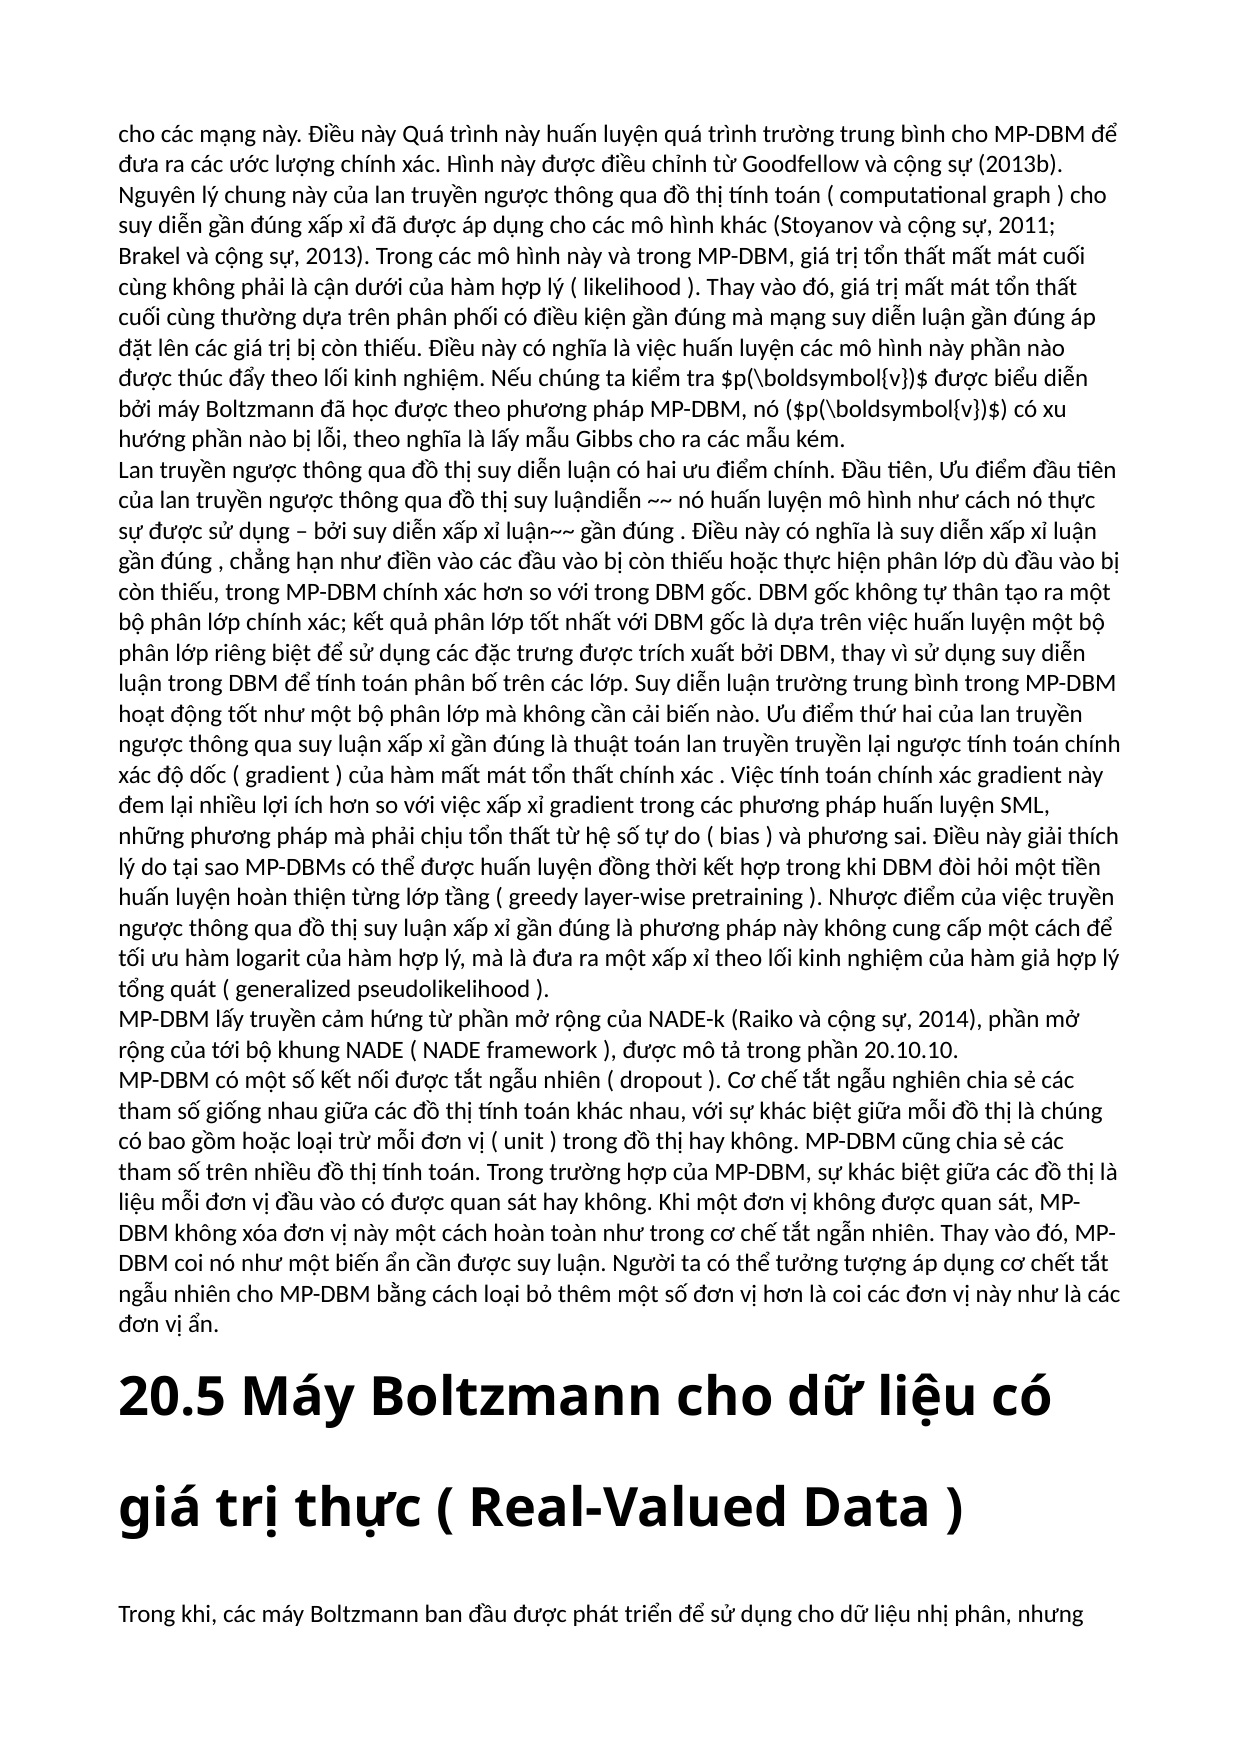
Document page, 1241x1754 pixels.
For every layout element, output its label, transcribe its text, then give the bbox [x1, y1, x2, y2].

text Nguyên lý chung này của lan truyền ngược thông qua đồ thị tính toán ( computational graph ) cho suy diễn gần đúng xấp xỉ đã được áp dụng cho các mô hình khác (Stoyanov và cộng sự, 2011; Brakel và cộng sự, 2013). Trong các mô hình này và trong MP-DBM, giá trị tổn thất mất mát cuối cùng không phải là cận dưới của hàm hợp lý ( likelihood ). Thay vào đó, giá trị mất mát tổn thất cuối cùng thường dựa trên phân phối có điều kiện gần đúng mà mạng suy diễn luận gần đúng áp đặt lên các giá trị bị còn thiếu. Điều này có nghĩa là việc huấn luyện các mô hình này phần nào được thúc đẩy theo lối kinh nghiệm. Nếu chúng ta kiểm tra $p(\boldsymbol{v})$ được biểu diễn bởi máy Boltzmann đã học được theo phương pháp MP-DBM, nó ($p(\boldsymbol{v})$) có xu hướng phần nào bị lỗi, theo nghĩa là lấy mẫu Gibbs cho ra các mẫu kém. [118, 179, 1122, 454]
text cho các mạng này. Điều này Quá trình này huấn luyện quá trình trường trung bình cho MP-DBM để đưa ra các ước lượng chính xác. Hình này được điều chỉnh từ Goodfellow và cộng sự (2013b). [118, 118, 1122, 179]
subtitle 20.5 Máy Boltzmann cho dữ liệu có giá trị thực ( Real-Valued Data ) [118, 1358, 1122, 1542]
text Lan truyền ngược thông qua đồ thị suy diễn luận có hai ưu điểm chính. Đầu tiên, Ưu điểm đầu tiên của lan truyền ngược thông qua đồ thị suy luậndiễn ~~ nó huấn luyện mô hình như cách nó thực sự được sử dụng – bởi suy diễn xấp xỉ luận~~ gần đúng . Điều này có nghĩa là suy diễn xấp xỉ luận gần đúng , chẳng hạn như điền vào các đầu vào bị còn thiếu hoặc thực hiện phân lớp dù đầu vào bị còn thiếu, trong MP-DBM chính xác hơn so với trong DBM gốc. DBM gốc không tự thân tạo ra một bộ phân lớp chính xác; kết quả phân lớp tốt nhất với DBM gốc là dựa trên việc huấn luyện một bộ phân lớp riêng biệt để sử dụng các đặc trưng được trích xuất bởi DBM, thay vì sử dụng suy diễn luận trong DBM để tính toán phân bố trên các lớp. Suy diễn luận trường trung bình trong MP-DBM hoạt động tốt như một bộ phân lớp mà không cần cải biến nào. Ưu điểm thứ hai của lan truyền ngược thông qua suy luận xấp xỉ gần đúng là thuật toán lan truyền truyền lại ngược tính toán chính xác độ dốc ( gradient ) của hàm mất mát tổn thất chính xác . Việc tính toán chính xác gradient này đem lại nhiều lợi ích hơn so với việc xấp xỉ gradient trong các phương pháp huấn luyện SML, những phương pháp mà phải chịu tổn thất từ hệ số tự do ( bias ) và phương sai. Điều này giải thích lý do tại sao MP-DBMs có thể được huấn luyện đồng thời kết hợp trong khi DBM đòi hỏi một tiền huấn luyện hoàn thiện từng lớp tầng ( greedy layer-wise pretraining ). Nhược điểm của việc truyền ngược thông qua đồ thị suy luận xấp xỉ gần đúng là phương pháp này không cung cấp một cách để tối ưu hàm logarit của hàm hợp lý, mà là đưa ra một xấp xỉ theo lối kinh nghiệm của hàm giả hợp lý tổng quát ( generalized pseudolikelihood ). [118, 454, 1122, 1003]
text Trong khi, các máy Boltzmann ban đầu được phát triển để sử dụng cho dữ liệu nhị phân, nhưng [118, 1598, 1122, 1628]
text MP-DBM có một số kết nối được tắt ngẫu nhiên ( dropout ). Cơ chế tắt ngẫu nghiên chia sẻ các tham số giống nhau giữa các đồ thị tính toán khác nhau, với sự khác biệt giữa mỗi đồ thị là chúng có bao gồm hoặc loại trừ mỗi đơn vị ( unit ) trong đồ thị hay không. MP-DBM cũng chia sẻ các tham số trên nhiều đồ thị tính toán. Trong trường hợp của MP-DBM, sự khác biệt giữa các đồ thị là liệu mỗi đơn vị đầu vào có được quan sát hay không. Khi một đơn vị không được quan sát, MP-DBM không xóa đơn vị này một cách hoàn toàn như trong cơ chế tắt ngẫn nhiên. Thay vào đó, MP-DBM coi nó như một biến ẩn cần được suy luận. Người ta có thể tưởng tượng áp dụng cơ chết tắt ngẫu nhiên cho MP-DBM bằng cách loại bỏ thêm một số đơn vị hơn là coi các đơn vị này như là các đơn vị ẩn. [118, 1064, 1122, 1339]
text MP-DBM lấy truyền cảm hứng từ phần mở rộng của NADE-k (Raiko và cộng sự, 2014), phần mở rộng của tới bộ khung NADE ( NADE framework ), được mô tả trong phần 20.10.10. [118, 1003, 1122, 1064]
